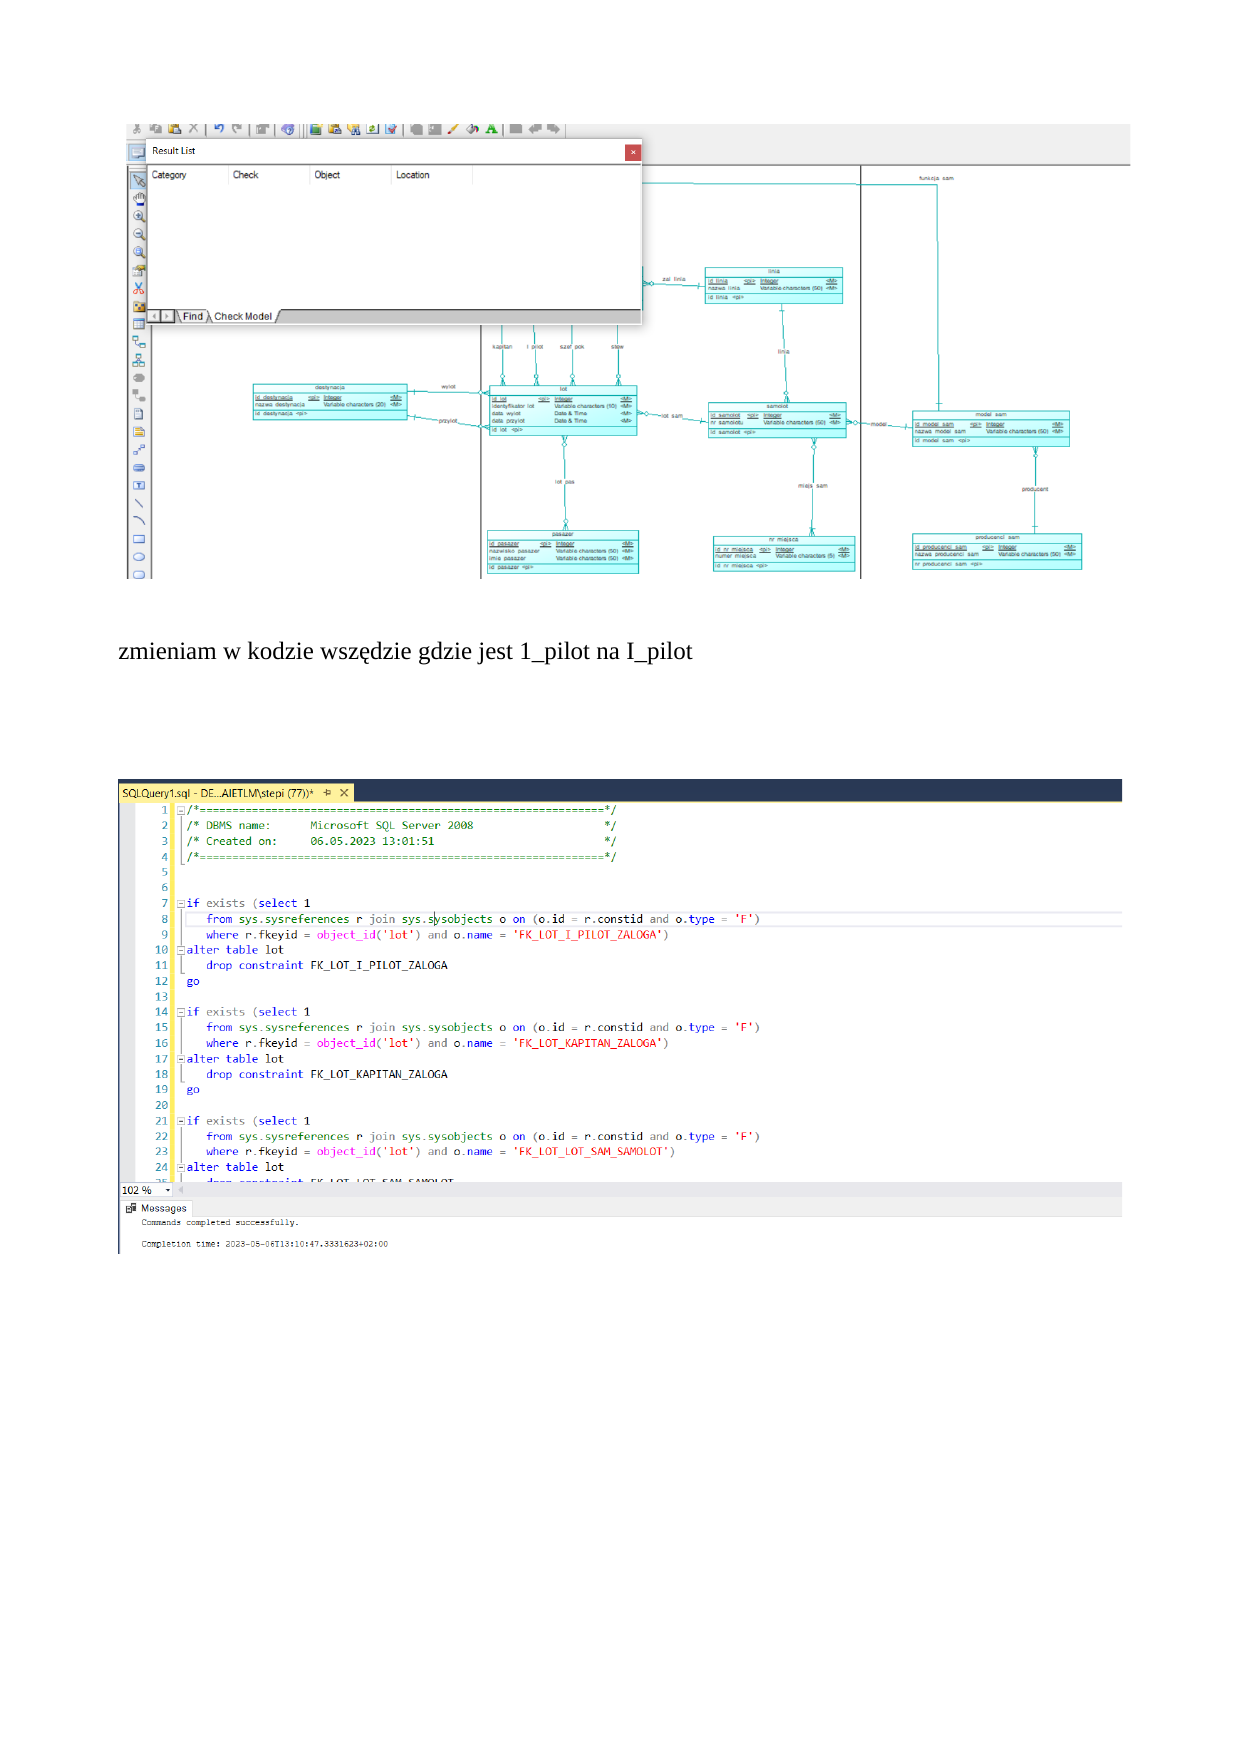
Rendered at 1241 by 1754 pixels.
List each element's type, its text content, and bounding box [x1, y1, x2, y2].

picture [118, 779, 1123, 1254]
text zmieniam w kodzie wszędzie gdzie jest 1_pilot na I_pilot [118, 636, 1122, 665]
picture [126, 124, 1131, 579]
